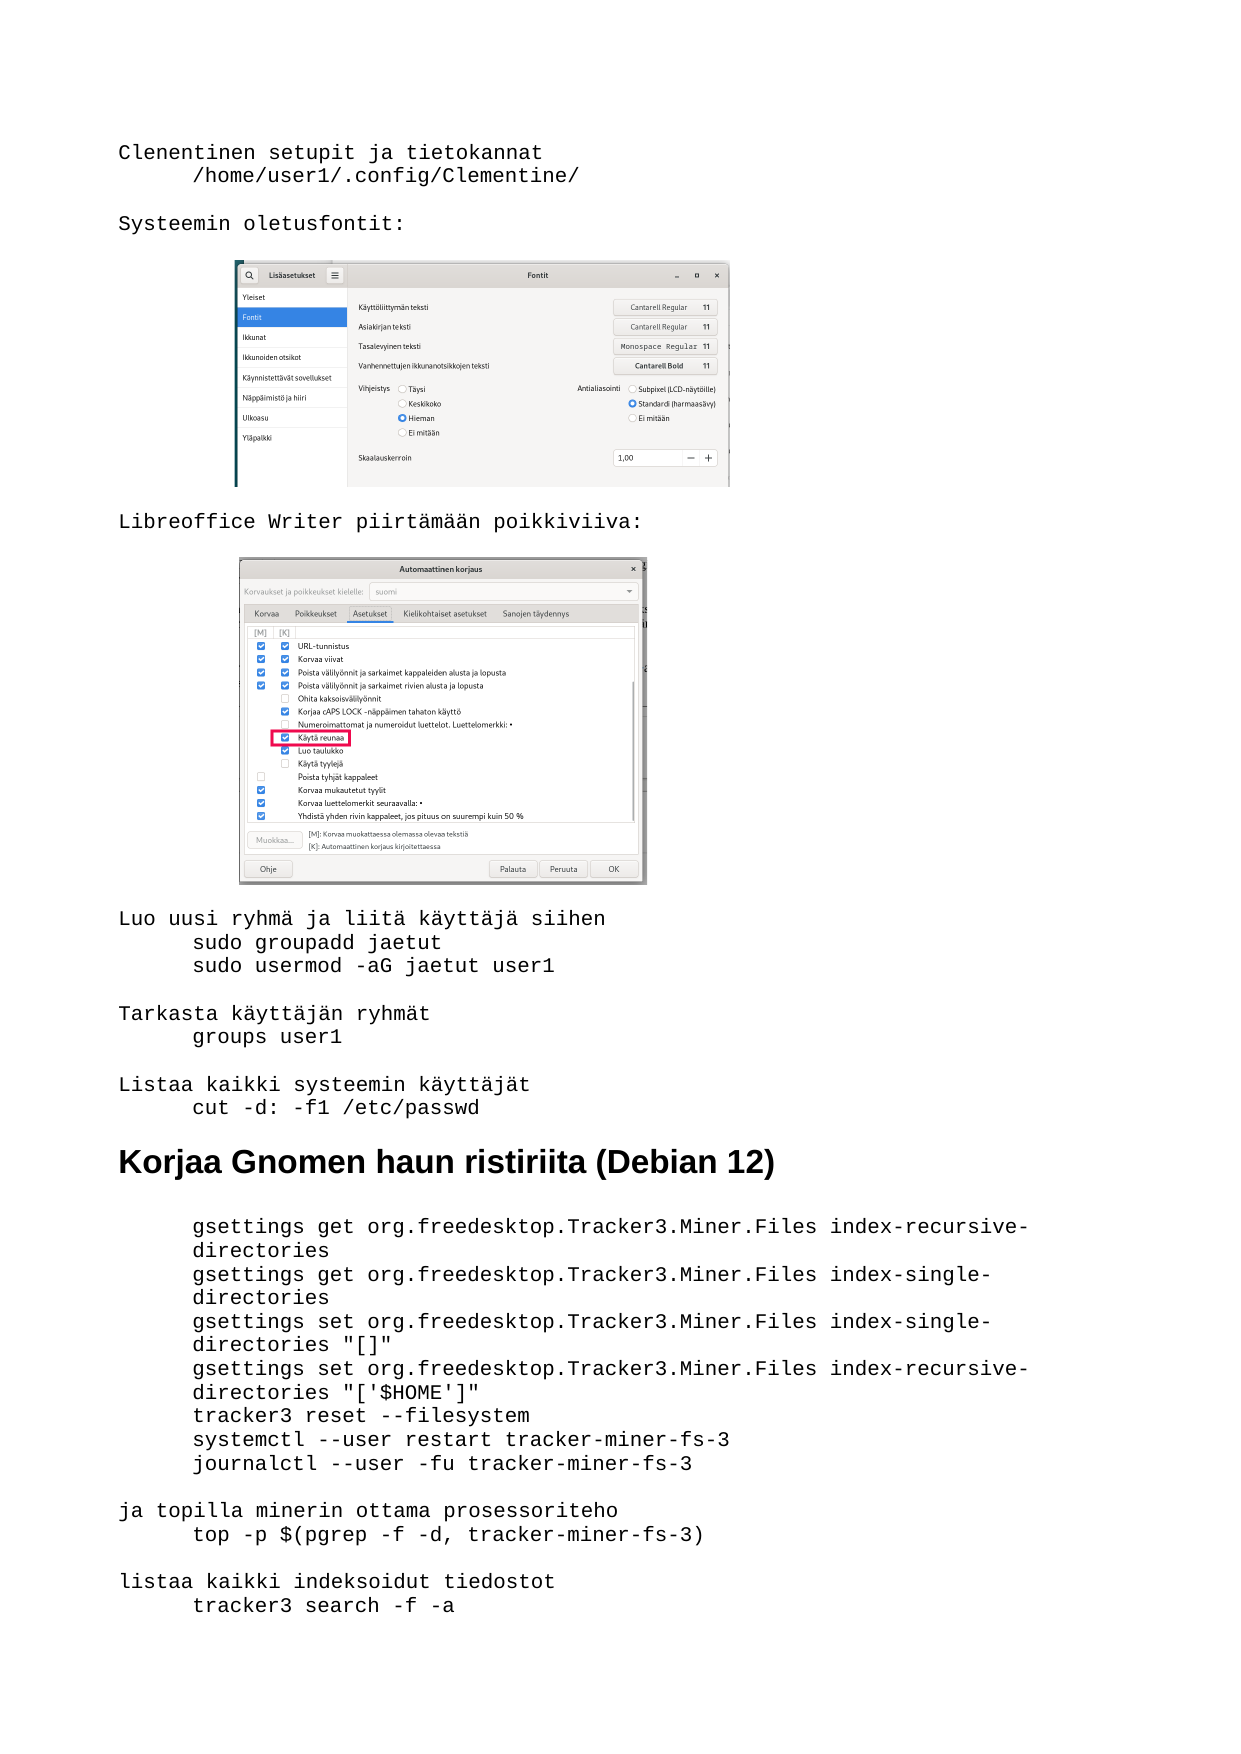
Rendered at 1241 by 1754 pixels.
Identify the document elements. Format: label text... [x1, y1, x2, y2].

text Listaa kaikki systeemin käyttäjät [118, 1073, 1122, 1097]
text Clenentinen setupit ja tietokannat [118, 142, 1122, 165]
picture [239, 557, 648, 885]
text ja topilla minerin ottama prosessoriteho [118, 1500, 1122, 1524]
text Libreoffice Writer piirtämään poikkiviiva: [118, 511, 1122, 534]
text cut -d: -f1 /etc/passwd [192, 1097, 1122, 1121]
text sudo usermod -aG jaetut user1 [192, 955, 1122, 979]
text Systeemin oletusfontit: [118, 213, 1122, 236]
text gsettings get org.freedesktop.Tracker3.Miner.Files index-single-directories [192, 1263, 1122, 1311]
text groups user1 [192, 1026, 1122, 1050]
text /home/user1/.config/Clementine/ [192, 165, 1122, 189]
text gsettings set org.freedesktop.Tracker3.Miner.Files index-recursive-directories "['$HOME']" [192, 1358, 1122, 1405]
subtitle Korjaa Gnomen haun ristiriita (Debian 12) [118, 1142, 1122, 1180]
text systemctl --user restart tracker-miner-fs-3 [192, 1429, 1122, 1453]
picture [234, 260, 730, 487]
text top -p $(pgrep -f -d, tracker-miner-fs-3) [192, 1524, 1122, 1547]
text listaa kaikki indeksoidut tiedostot [118, 1571, 1122, 1594]
text tracker3 search -f -a [192, 1594, 1122, 1618]
text gsettings get org.freedesktop.Tracker3.Miner.Files index-recursive-directories [192, 1216, 1122, 1263]
text tracker3 reset --filesystem [192, 1405, 1122, 1429]
text gsettings set org.freedesktop.Tracker3.Miner.Files index-single-directories "[]" [192, 1311, 1122, 1358]
text journalctl --user -fu tracker-miner-fs-3 [192, 1453, 1122, 1476]
text sudo groupadd jaetut [192, 932, 1122, 955]
text Tarkasta käyttäjän ryhmät [118, 1003, 1122, 1026]
text Luo uusi ryhmä ja liitä käyttäjä siihen [118, 908, 1122, 932]
